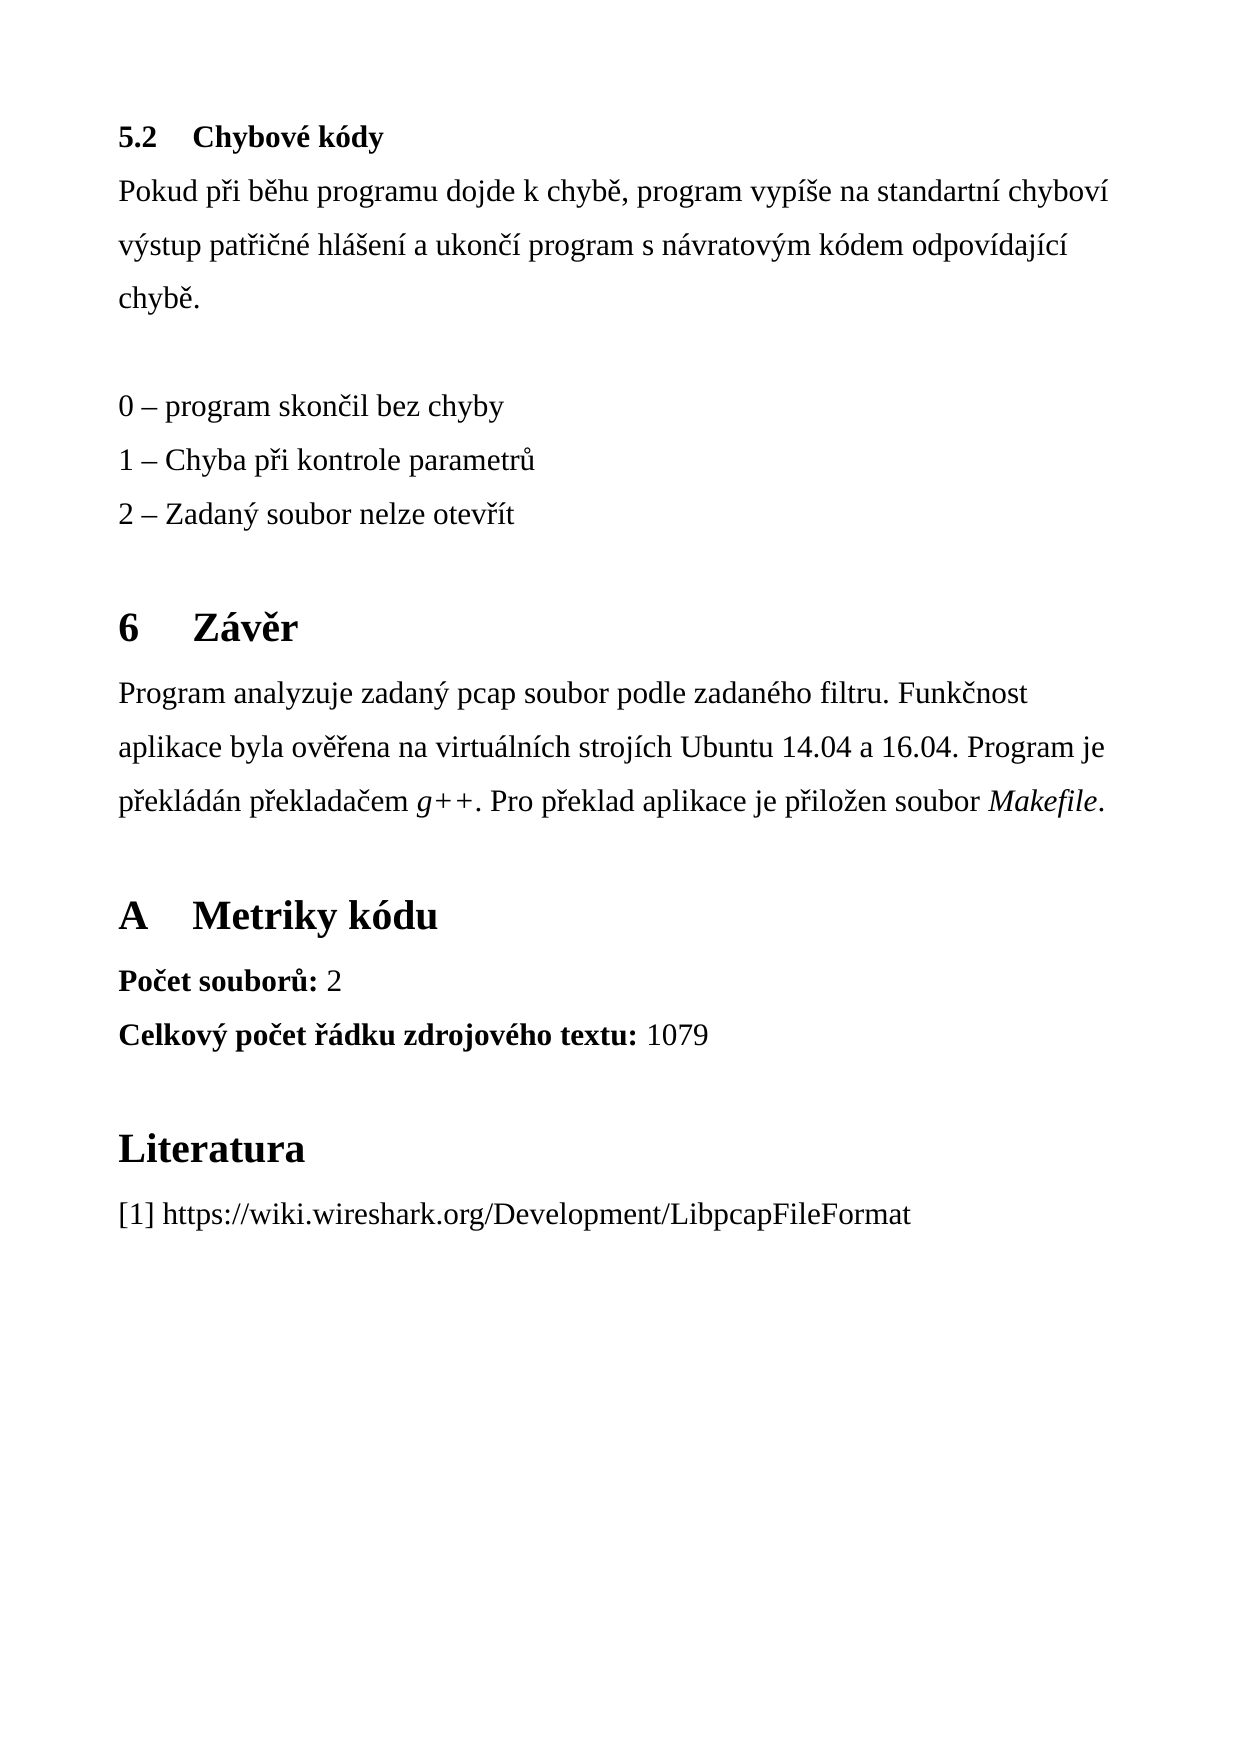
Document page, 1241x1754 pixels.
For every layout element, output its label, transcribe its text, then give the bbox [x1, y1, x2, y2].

text 5.2 Chybové kódy [118, 118, 1122, 154]
text 6 Závěr [118, 603, 1122, 651]
text Celkový počet řádku zdrojového textu: 1079 [118, 1016, 1122, 1052]
text A Metriky kódu [118, 890, 1122, 938]
text 0 – program skončil bez chyby [118, 387, 1122, 423]
text [1] https://wiki.wireshark.org/Development/LibpcapFileFormat [118, 1195, 1122, 1231]
text Pokud při běhu programu dojde k chybě, program vypíše na standartní chyboví výstup patřičné hlášení a ukončí program s návratovým kódem odpovídající chybě. [118, 172, 1122, 316]
text Počet souborů: 2 [118, 962, 1122, 998]
text Literatura [118, 1123, 1122, 1171]
text Program analyzuje zadaný pcap soubor podle zadaného filtru. Funkčnost aplikace byla ověřena na virtuálních strojích Ubuntu 14.04 a 16.04. Program je překládán překladačem g++. Pro překlad aplikace je přiložen soubor Makefile. [118, 675, 1122, 818]
text 2 – Zadaný soubor nelze otevřít [118, 495, 1122, 531]
text 1 – Chyba při kontrole parametrů [118, 441, 1122, 477]
